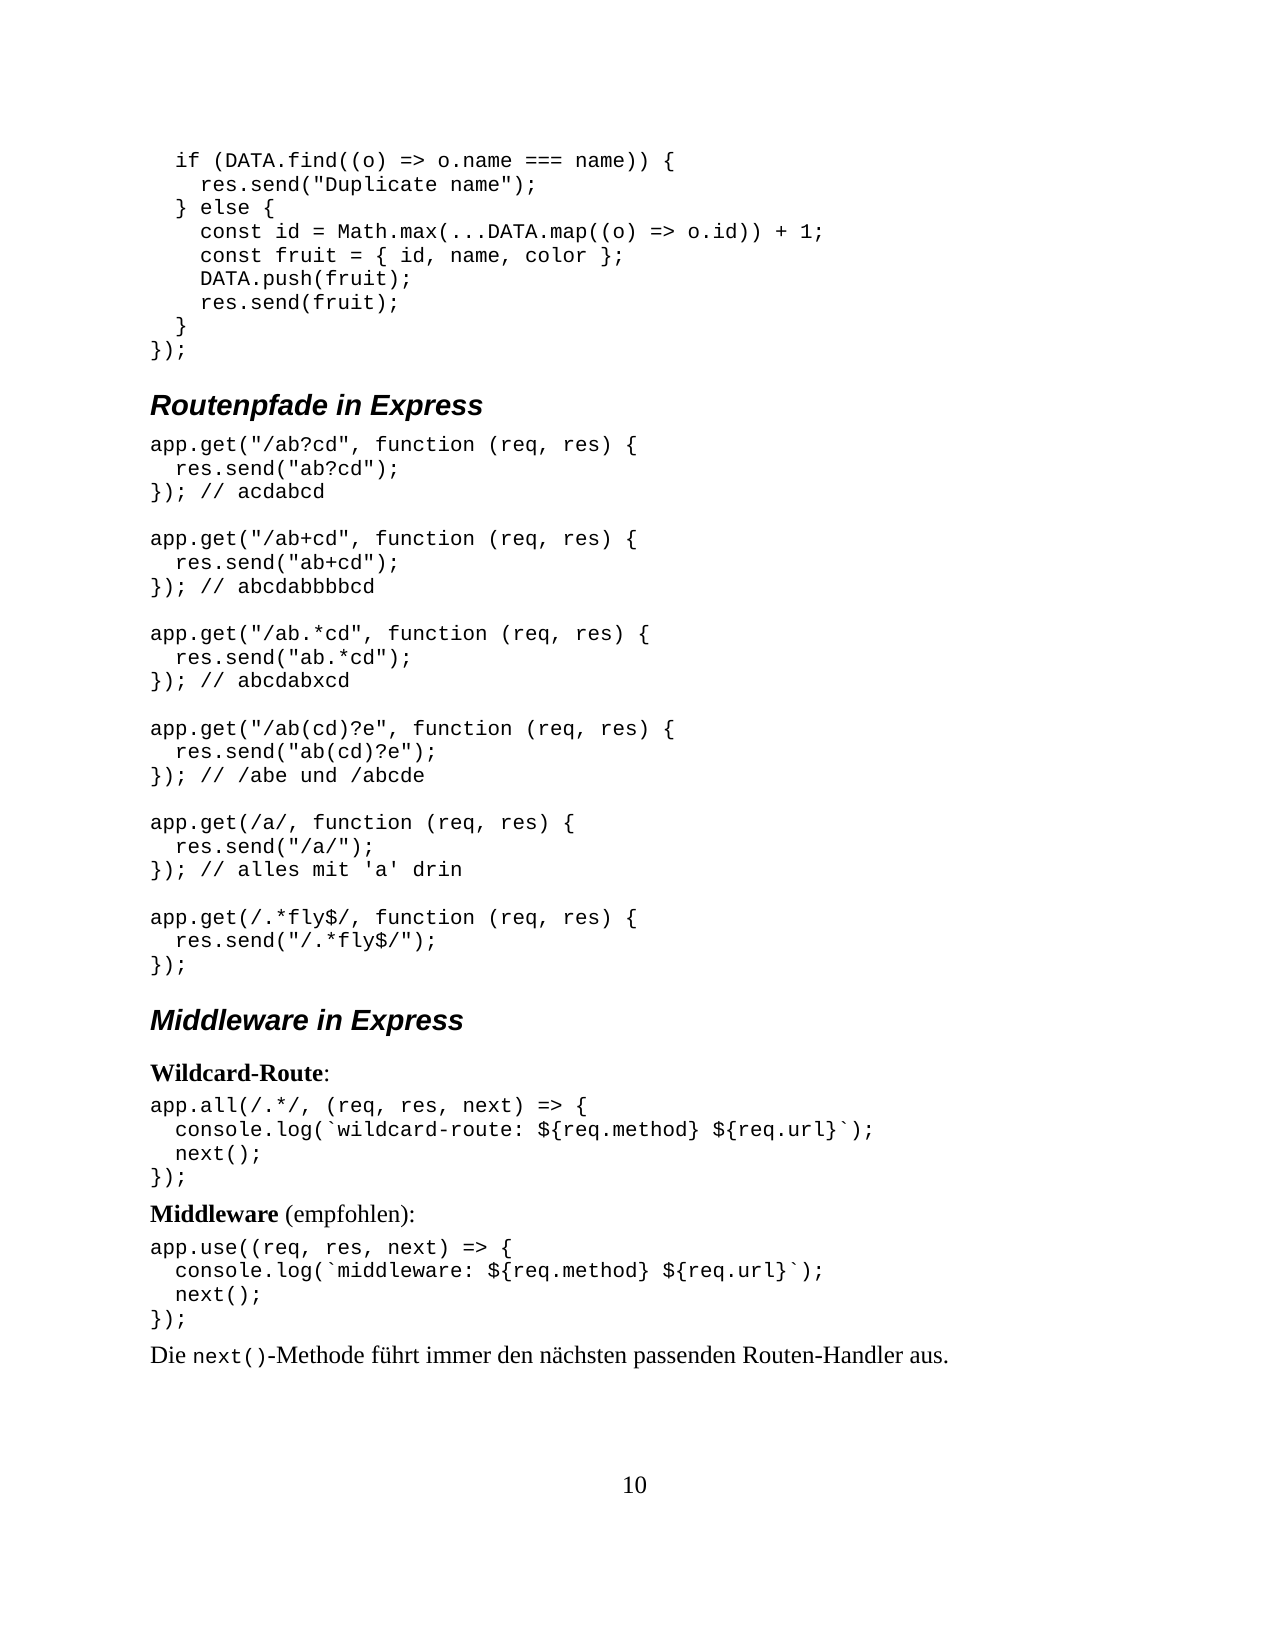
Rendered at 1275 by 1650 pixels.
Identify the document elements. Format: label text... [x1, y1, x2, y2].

text app.get(/a/, function (req, res) { [150, 812, 1125, 836]
text app.get("/ab(cd)?e", function (req, res) { [150, 718, 1125, 741]
text app.all(/.*/, (req, res, next) => { [150, 1095, 1125, 1119]
subtitle Middleware in Express [150, 1003, 1125, 1036]
text } [150, 316, 1125, 339]
subtitle Routenpfade in Express [150, 388, 1125, 421]
text console.log(`middleware: ${req.method} ${req.url}`); [150, 1260, 1125, 1284]
text const id = Math.max(...DATA.map((o) => o.id)) + 1; [150, 221, 1125, 244]
text res.send("/.*fly$/"); [150, 930, 1125, 954]
text DATA.push(fruit); [150, 268, 1125, 292]
text }); // acdabcd [150, 481, 1125, 505]
text res.send("/a/"); [150, 836, 1125, 859]
text res.send(fruit); [150, 292, 1125, 316]
text }); // /abe und /abcde [150, 765, 1125, 788]
text }); [150, 339, 1125, 363]
text res.send("ab.*cd"); [150, 647, 1125, 670]
text app.get(/.*fly$/, function (req, res) { [150, 907, 1125, 930]
text }); [150, 1308, 1125, 1331]
text }); // alles mit 'a' drin [150, 859, 1125, 883]
text res.send("ab?cd"); [150, 457, 1125, 481]
text }); [150, 954, 1125, 978]
text app.use((req, res, next) => { [150, 1237, 1125, 1260]
text }); // abcdabbbbcd [150, 576, 1125, 599]
text Middleware (empfohlen): [150, 1199, 1125, 1228]
text } else { [150, 197, 1125, 221]
text Die next()-Methode führt immer den nächsten passenden Routen-Handler aus. [150, 1340, 1125, 1370]
text res.send("ab+cd"); [150, 552, 1125, 576]
text }); // abcdabxcd [150, 670, 1125, 694]
text console.log(`wildcard-route: ${req.method} ${req.url}`); [150, 1119, 1125, 1143]
text const fruit = { id, name, color }; [150, 244, 1125, 268]
text res.send("ab(cd)?e"); [150, 741, 1125, 765]
text if (DATA.find((o) => o.name === name)) { [150, 150, 1125, 174]
text app.get("/ab.*cd", function (req, res) { [150, 623, 1125, 647]
text res.send("Duplicate name"); [150, 174, 1125, 197]
text app.get("/ab+cd", function (req, res) { [150, 528, 1125, 552]
text app.get("/ab?cd", function (req, res) { [150, 434, 1125, 457]
text Wildcard-Route: [150, 1058, 1125, 1086]
text }); [150, 1166, 1125, 1190]
text next(); [150, 1284, 1125, 1308]
text next(); [150, 1143, 1125, 1166]
